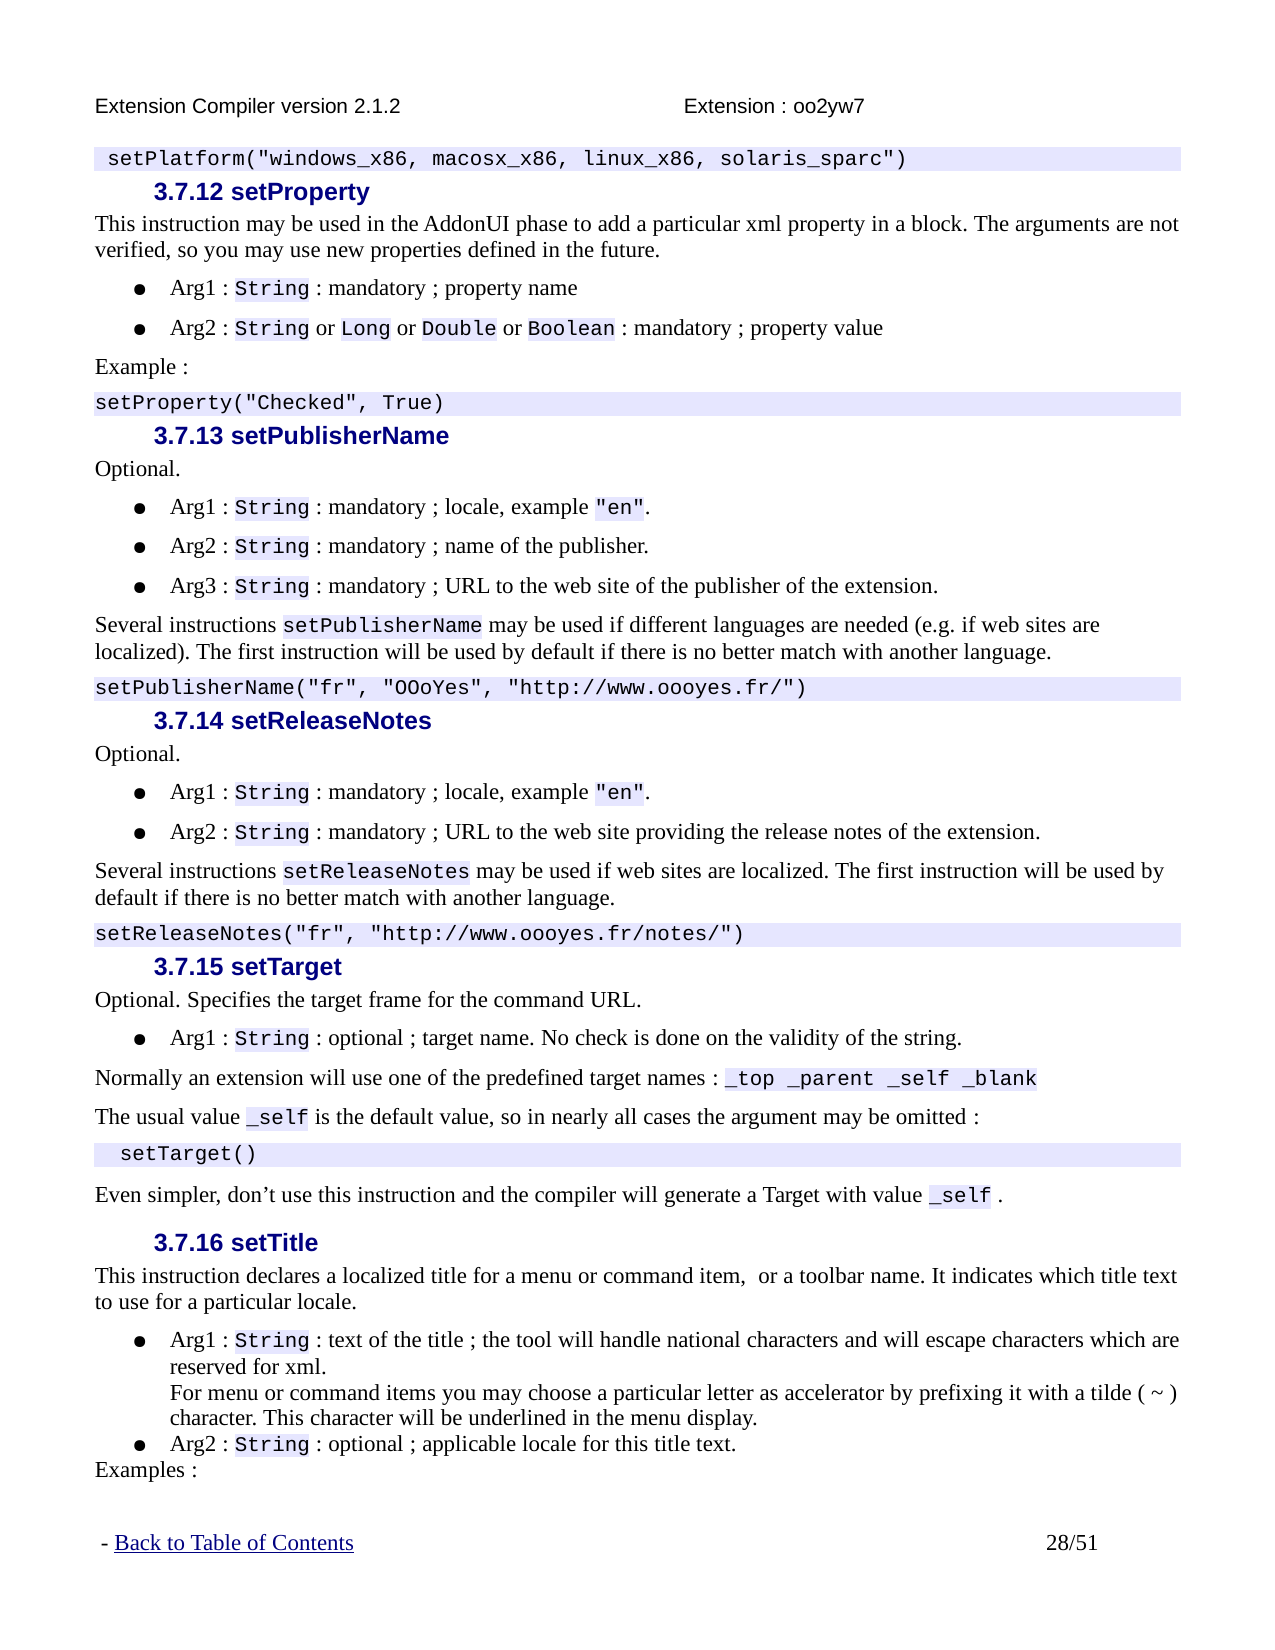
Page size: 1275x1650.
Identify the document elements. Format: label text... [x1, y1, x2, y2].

text Optional. [94, 741, 1181, 767]
text Example : [94, 354, 1181, 379]
list Arg2 : String : optional ; applicable locale for this title text. [132, 1430, 1181, 1457]
list Arg1 : String : mandatory ; locale, example "en". [132, 779, 1181, 806]
text Optional. [94, 456, 1181, 481]
text setPublisherName("fr", "OOoYes", "http://www.oooyes.fr/") [94, 677, 1181, 701]
text Normally an extension will use one of the predefined target names : _top _parent _self _blank [94, 1064, 1181, 1091]
text Several instructions setReleaseNotes may be used if web sites are localized. The first instruction will be used by default if there is no better match with another language. [94, 858, 1181, 911]
list Arg3 : String : mandatory ; URL to the web site of the publisher of the extension. [132, 573, 1181, 600]
text setPlatform("windows_x86, macosx_x86, linux_x86, solaris_sparc") [94, 147, 1181, 171]
text Examples : [94, 1457, 1181, 1483]
text setProperty("Checked", True) [94, 392, 1181, 416]
text This instruction declares a localized title for a menu or command item, or a toolbar name. It indicates which title text to use for a particular locale. [94, 1263, 1181, 1314]
text Even simpler, don’t use this instruction and the compiler will generate a Target with value _self . [94, 1182, 1181, 1209]
subtitle setTitle [153, 1229, 1181, 1257]
subtitle setTarget [153, 953, 1181, 981]
subtitle setPublisherName [153, 422, 1181, 450]
list Arg2 : String or Long or Double or Boolean : mandatory ; property value [132, 314, 1181, 341]
text setTarget() [94, 1143, 1181, 1167]
subtitle setReleaseNotes [153, 707, 1181, 735]
list Arg1 : String : text of the title ; the tool will handle national characters and will escape characters which are reserved for xml. For menu or command items you may choose a particular letter as accelerator by prefixing it with a tilde ( ~ ) character. This character will be underlined in the menu display. [132, 1327, 1181, 1430]
text This instruction may be used in the AddonUI phase to add a particular xml property in a block. The arguments are not verified, so you may use new properties defined in the future. [94, 211, 1181, 262]
list Arg2 : String : mandatory ; URL to the web site providing the release notes of the extension. [132, 818, 1181, 846]
text Several instructions setPublisherName may be used if different languages are needed (e.g. if web sites are localized). The first instruction will be used by default if there is no better match with another language. [94, 612, 1181, 665]
subtitle setProperty [153, 177, 1181, 205]
list Arg2 : String : mandatory ; name of the publisher. [132, 533, 1181, 560]
text setReleaseNotes("fr", "http://www.oooyes.fr/notes/") [94, 923, 1181, 947]
list Arg1 : String : optional ; target name. No check is done on the validity of the string. [132, 1025, 1181, 1052]
list Arg1 : String : mandatory ; property name [132, 275, 1181, 302]
text The usual value _self is the default value, so in nearly all cases the argument may be omitted : [94, 1104, 1181, 1131]
text Optional. Specifies the target frame for the command URL. [94, 987, 1181, 1012]
list Arg1 : String : mandatory ; locale, example "en". [132, 494, 1181, 521]
